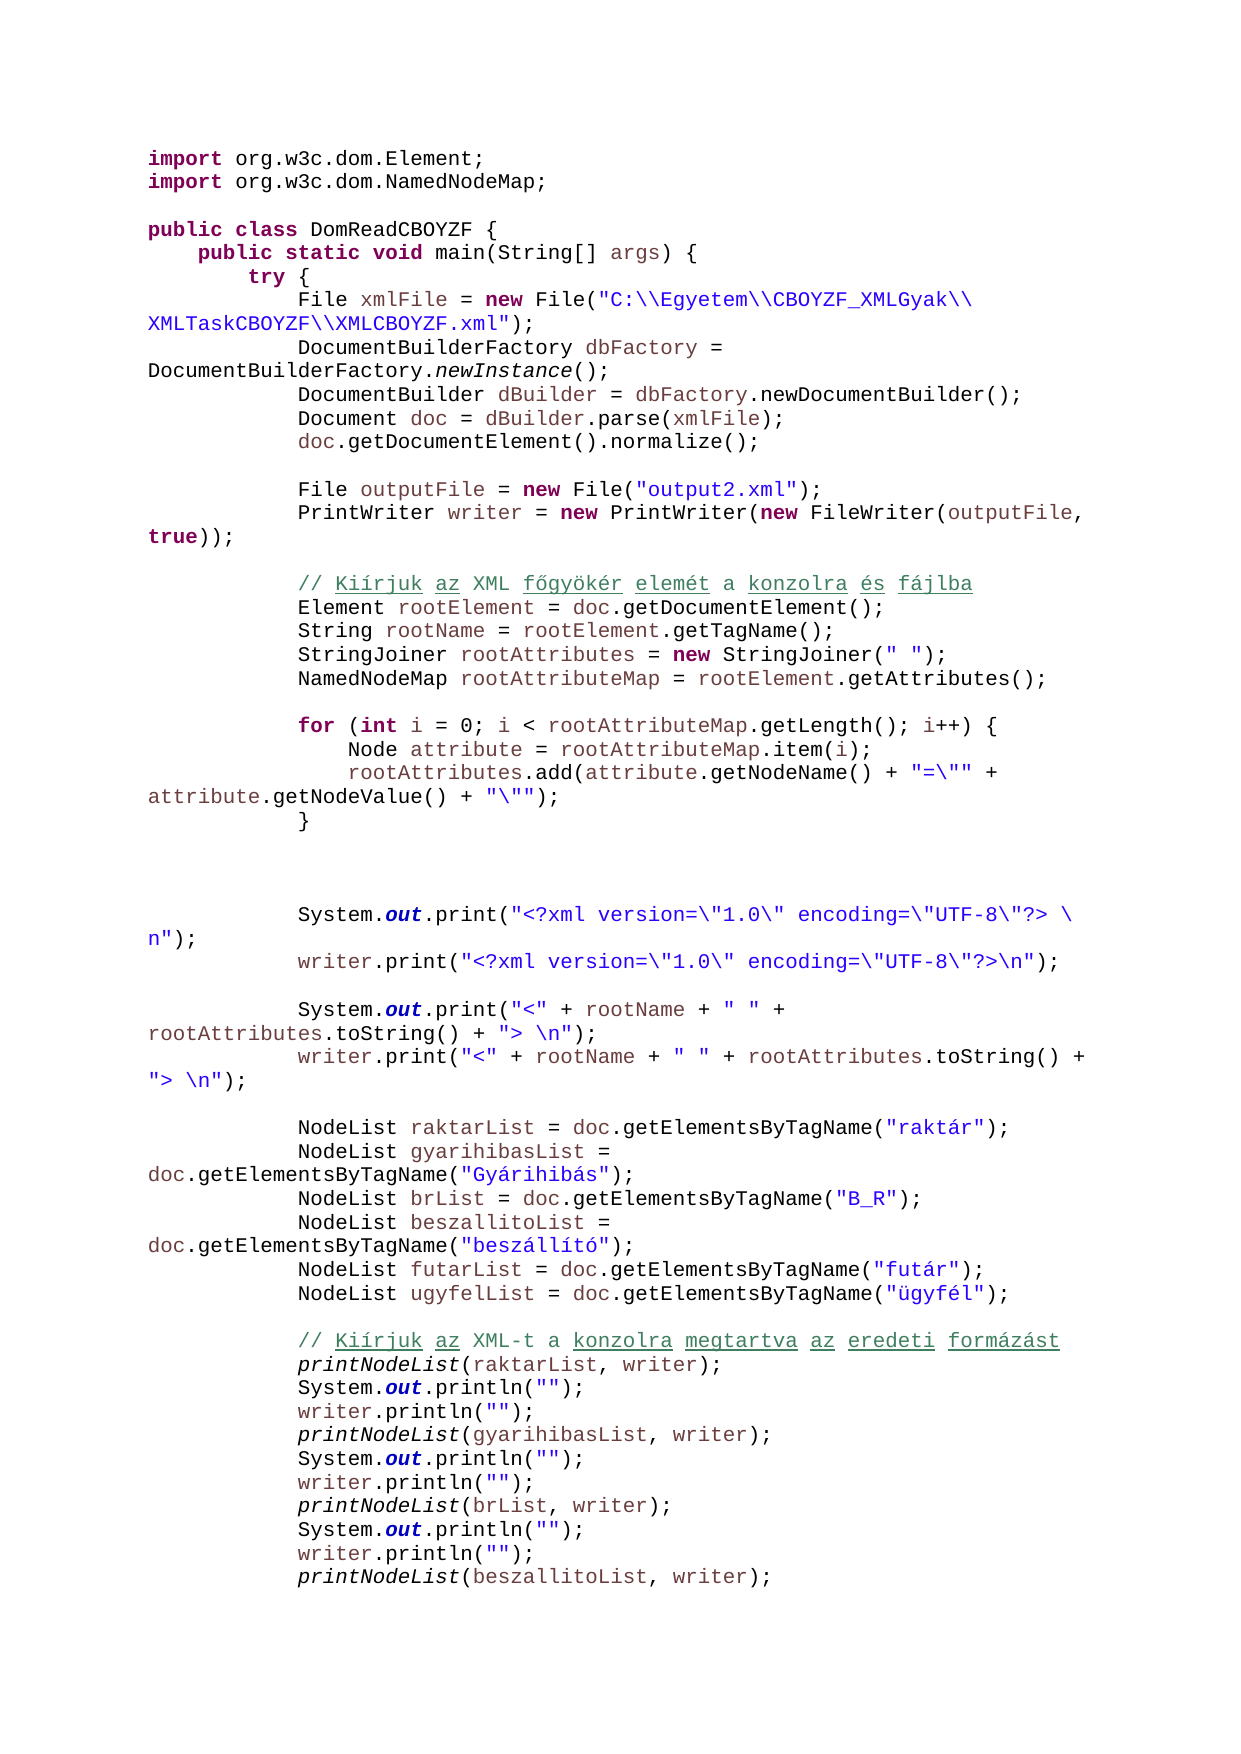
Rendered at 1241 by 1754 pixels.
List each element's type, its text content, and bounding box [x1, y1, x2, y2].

text printNodeList(beszallitoList, writer); [148, 1566, 1093, 1590]
text // Kiírjuk az XML-t a konzolra megtartva az eredeti formázást [148, 1330, 1093, 1353]
text writer.print("<?xml version=\"1.0\" encoding=\"UTF-8\"?>\n"); [148, 952, 1093, 975]
text Document doc = dBuilder.parse(xmlFile); [148, 408, 1093, 431]
text File xmlFile = new File("C:\\Egyetem\\CBOYZF_XMLGyak\\XMLTaskCBOYZF\\XMLCBOYZF.xml"); [148, 289, 1093, 337]
text System.out.print("<" + rootName + " " + rootAttributes.toString() + "> \n"); [148, 999, 1093, 1046]
text Node attribute = rootAttributeMap.item(i); [148, 739, 1093, 762]
text try { [148, 266, 1093, 289]
text DocumentBuilderFactory dbFactory = DocumentBuilderFactory.newInstance(); [148, 337, 1093, 384]
text File outputFile = new File("output2.xml"); [148, 479, 1093, 502]
text System.out.print("<?xml version=\"1.0\" encoding=\"UTF-8\"?> \n"); [148, 904, 1093, 952]
text writer.println(""); [148, 1401, 1093, 1424]
text printNodeList(raktarList, writer); [148, 1353, 1093, 1377]
text public class DomReadCBOYZF { [148, 218, 1093, 242]
text System.out.println(""); [148, 1448, 1093, 1472]
text printNodeList(brList, writer); [148, 1495, 1093, 1519]
text System.out.println(""); [148, 1519, 1093, 1543]
text import org.w3c.dom.Element; [148, 148, 1093, 171]
text Element rootElement = doc.getDocumentElement(); [148, 597, 1093, 621]
text NodeList brList = doc.getElementsByTagName("B_R"); [148, 1188, 1093, 1212]
text // Kiírjuk az XML főgyökér elemét a konzolra és fájlba [148, 573, 1093, 597]
text doc.getDocumentElement().normalize(); [148, 431, 1093, 455]
text writer.println(""); [148, 1472, 1093, 1495]
text } [148, 810, 1093, 833]
text writer.print("<" + rootName + " " + rootAttributes.toString() + "> \n"); [148, 1046, 1093, 1093]
text public static void main(String[] args) { [148, 242, 1093, 266]
text PrintWriter writer = new PrintWriter(new FileWriter(outputFile, true)); [148, 502, 1093, 549]
text NodeList raktarList = doc.getElementsByTagName("raktár"); [148, 1117, 1093, 1141]
text NodeList gyarihibasList = doc.getElementsByTagName("Gyárihibás"); [148, 1141, 1093, 1188]
text printNodeList(gyarihibasList, writer); [148, 1424, 1093, 1448]
text DocumentBuilder dBuilder = dbFactory.newDocumentBuilder(); [148, 384, 1093, 408]
text System.out.println(""); [148, 1377, 1093, 1401]
text StringJoiner rootAttributes = new StringJoiner(" "); [148, 644, 1093, 668]
text for (int i = 0; i < rootAttributeMap.getLength(); i++) { [148, 715, 1093, 739]
text String rootName = rootElement.getTagName(); [148, 621, 1093, 644]
text rootAttributes.add(attribute.getNodeName() + "=\"" + attribute.getNodeValue() + "\""); [148, 762, 1093, 810]
text import org.w3c.dom.NamedNodeMap; [148, 171, 1093, 195]
text writer.println(""); [148, 1543, 1093, 1566]
text NodeList futarList = doc.getElementsByTagName("futár"); [148, 1259, 1093, 1283]
text NamedNodeMap rootAttributeMap = rootElement.getAttributes(); [148, 668, 1093, 691]
text NodeList beszallitoList = doc.getElementsByTagName("beszállító"); [148, 1212, 1093, 1259]
text NodeList ugyfelList = doc.getElementsByTagName("ügyfél"); [148, 1283, 1093, 1306]
